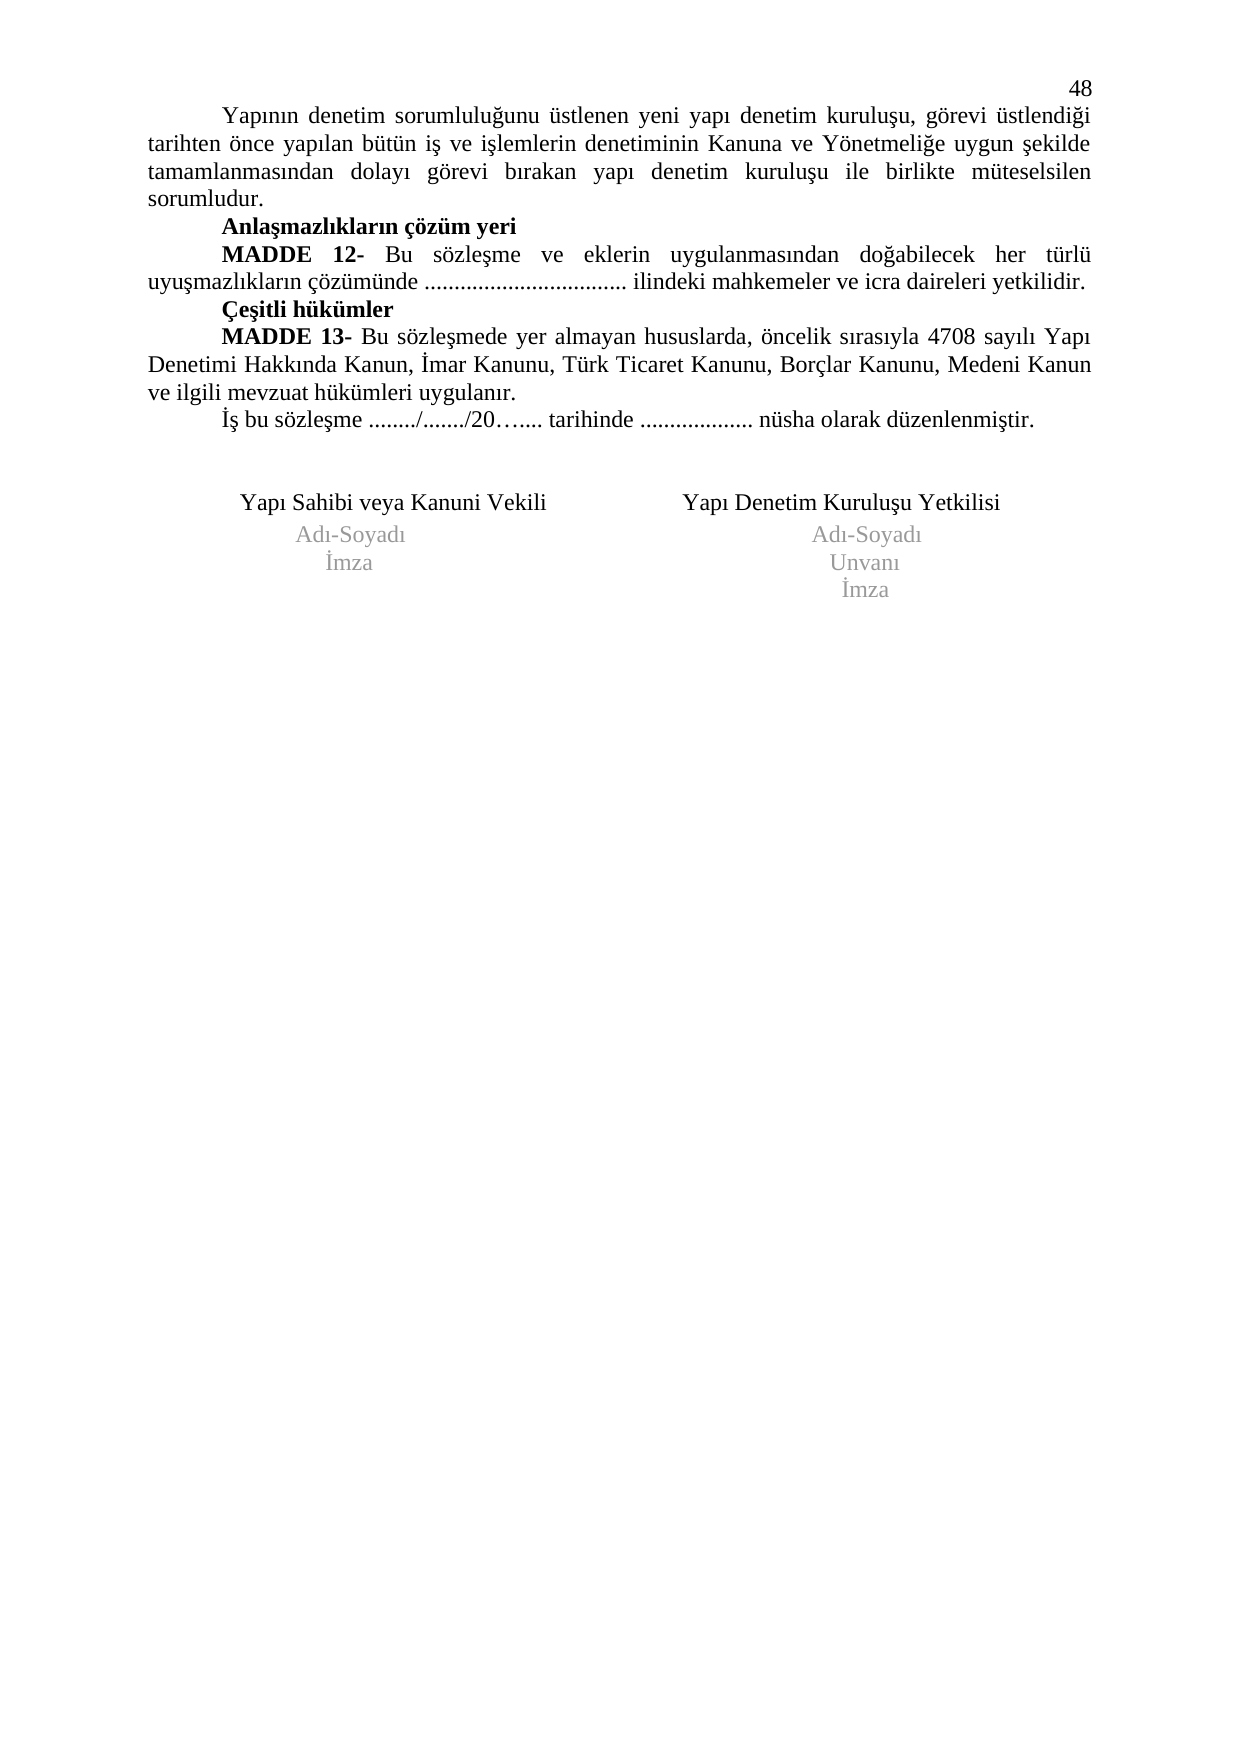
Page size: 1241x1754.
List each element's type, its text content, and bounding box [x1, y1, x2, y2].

text MADDE 12- Bu sözleşme ve eklerin uygulanmasından doğabilecek her türlü uyuşmazlıkların çözümünde .................................. ilindeki mahkemeler ve icra daireleri yetkilidir. [148, 239, 1092, 295]
text Anlaşmazlıkların çözüm yeri [148, 212, 1092, 239]
text MADDE 13- Bu sözleşmede yer almayan hususlarda, öncelik sırasıyla 4708 sayılı Yapı Denetimi Hakkında Kanun, İmar Kanunu, Türk Ticaret Kanunu, Borçlar Kanunu, Medeni Kanun ve ilgili mevzuat hükümleri uygulanır. [148, 322, 1092, 405]
text Adı-Soyadı Adı-Soyadı [221, 520, 1092, 548]
text İmza Unvanı [295, 548, 1092, 575]
text Çeşitli hükümler [148, 295, 1092, 322]
text İmza [295, 575, 1092, 603]
text Yapının denetim sorumluluğunu üstlenen yeni yapı denetim kuruluşu, görevi üstlendiği tarihten önce yapılan bütün iş ve işlemlerin denetiminin Kanuna ve Yönetmeliğe uygun şekilde tamamlanmasından dolayı görevi bırakan yapı denetim kuruluşu ile birlikte müteselsilen sorumludur. [148, 101, 1092, 212]
text Yapı Sahibi veya Kanuni Vekili Yapı Denetim Kuruluşu Yetkilisi [148, 488, 1092, 516]
text İş bu sözleşme ......../......./20….... tarihinde ................... nüsha olarak düzenlenmiştir. [148, 405, 1092, 433]
